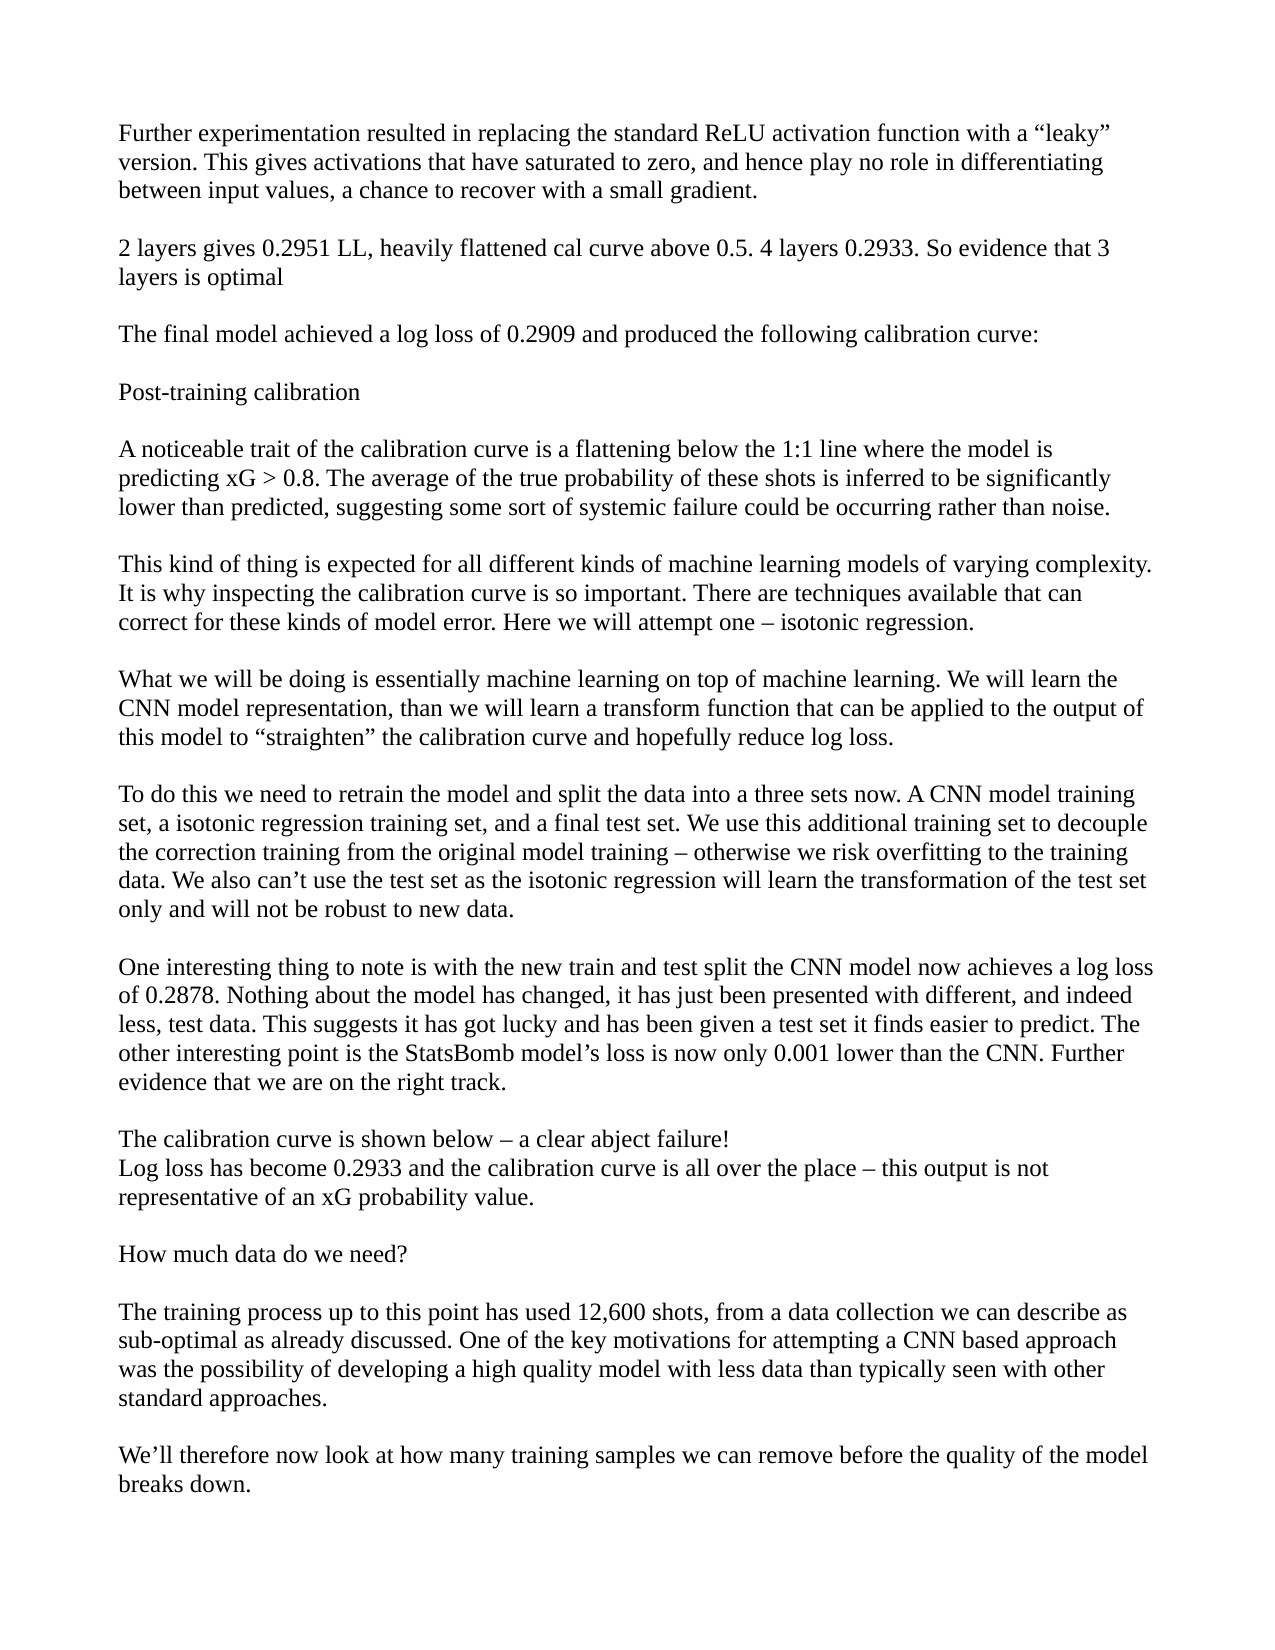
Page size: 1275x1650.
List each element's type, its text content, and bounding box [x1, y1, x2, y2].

text This kind of thing is expected for all different kinds of machine learning models of varying complexity. It is why inspecting the calibration curve is so important. There are techniques available that can correct for these kinds of model error. Here we will attempt one – isotonic regression. [118, 549, 1157, 636]
text We’ll therefore now look at how many training samples we can remove before the quality of the model breaks down. [118, 1441, 1157, 1498]
text How much data do we need? [118, 1239, 1157, 1268]
text To do this we need to retrain the model and split the data into a three sets now. A CNN model training set, a isotonic regression training set, and a final test set. We use this additional training set to decouple the correction training from the original model training – otherwise we risk overfitting to the training data. We also can’t use the test set as the isotonic regression will learn the transformation of the test set only and will not be robust to new data. [118, 779, 1157, 923]
text The calibration curve is shown below – a clear abject failure! [118, 1124, 1157, 1153]
text What we will be doing is essentially machine learning on top of machine learning. We will learn the CNN model representation, than we will learn a transform function that can be applied to the output of this model to “straighten” the calibration curve and hopefully reduce log loss. [118, 664, 1157, 751]
text Post-training calibration [118, 377, 1157, 406]
text 2 layers gives 0.2951 LL, heavily flattened cal curve above 0.5. 4 layers 0.2933. So evidence that 3 layers is optimal [118, 233, 1157, 291]
text The final model achieved a log loss of 0.2909 and produced the following calibration curve: [118, 319, 1157, 348]
text A noticeable trait of the calibration curve is a flattening below the 1:1 line where the model is predicting xG > 0.8. The average of the true probability of these shots is inferred to be significantly lower than predicted, suggesting some sort of systemic failure could be occurring rather than noise. [118, 434, 1157, 521]
text Further experimentation resulted in replacing the standard ReLU activation function with a “leaky” version. This gives activations that have saturated to zero, and hence play no role in differentiating between input values, a chance to recover with a small gradient. [118, 118, 1157, 204]
text The training process up to this point has used 12,600 shots, from a data collection we can describe as sub-optimal as already discussed. One of the key motivations for attempting a CNN based approach was the possibility of developing a high quality model with less data than typically seen with other standard approaches. [118, 1297, 1157, 1412]
text One interesting thing to note is with the new train and test split the CNN model now achieves a log loss of 0.2878. Nothing about the model has changed, it has just been presented with different, and indeed less, test data. This suggests it has got lucky and has been given a test set it finds easier to predict. The other interesting point is the StatsBomb model’s loss is now only 0.001 lower than the CNN. Further evidence that we are on the right track. [118, 952, 1157, 1096]
text Log loss has become 0.2933 and the calibration curve is all over the place – this output is not representative of an xG probability value. [118, 1153, 1157, 1211]
